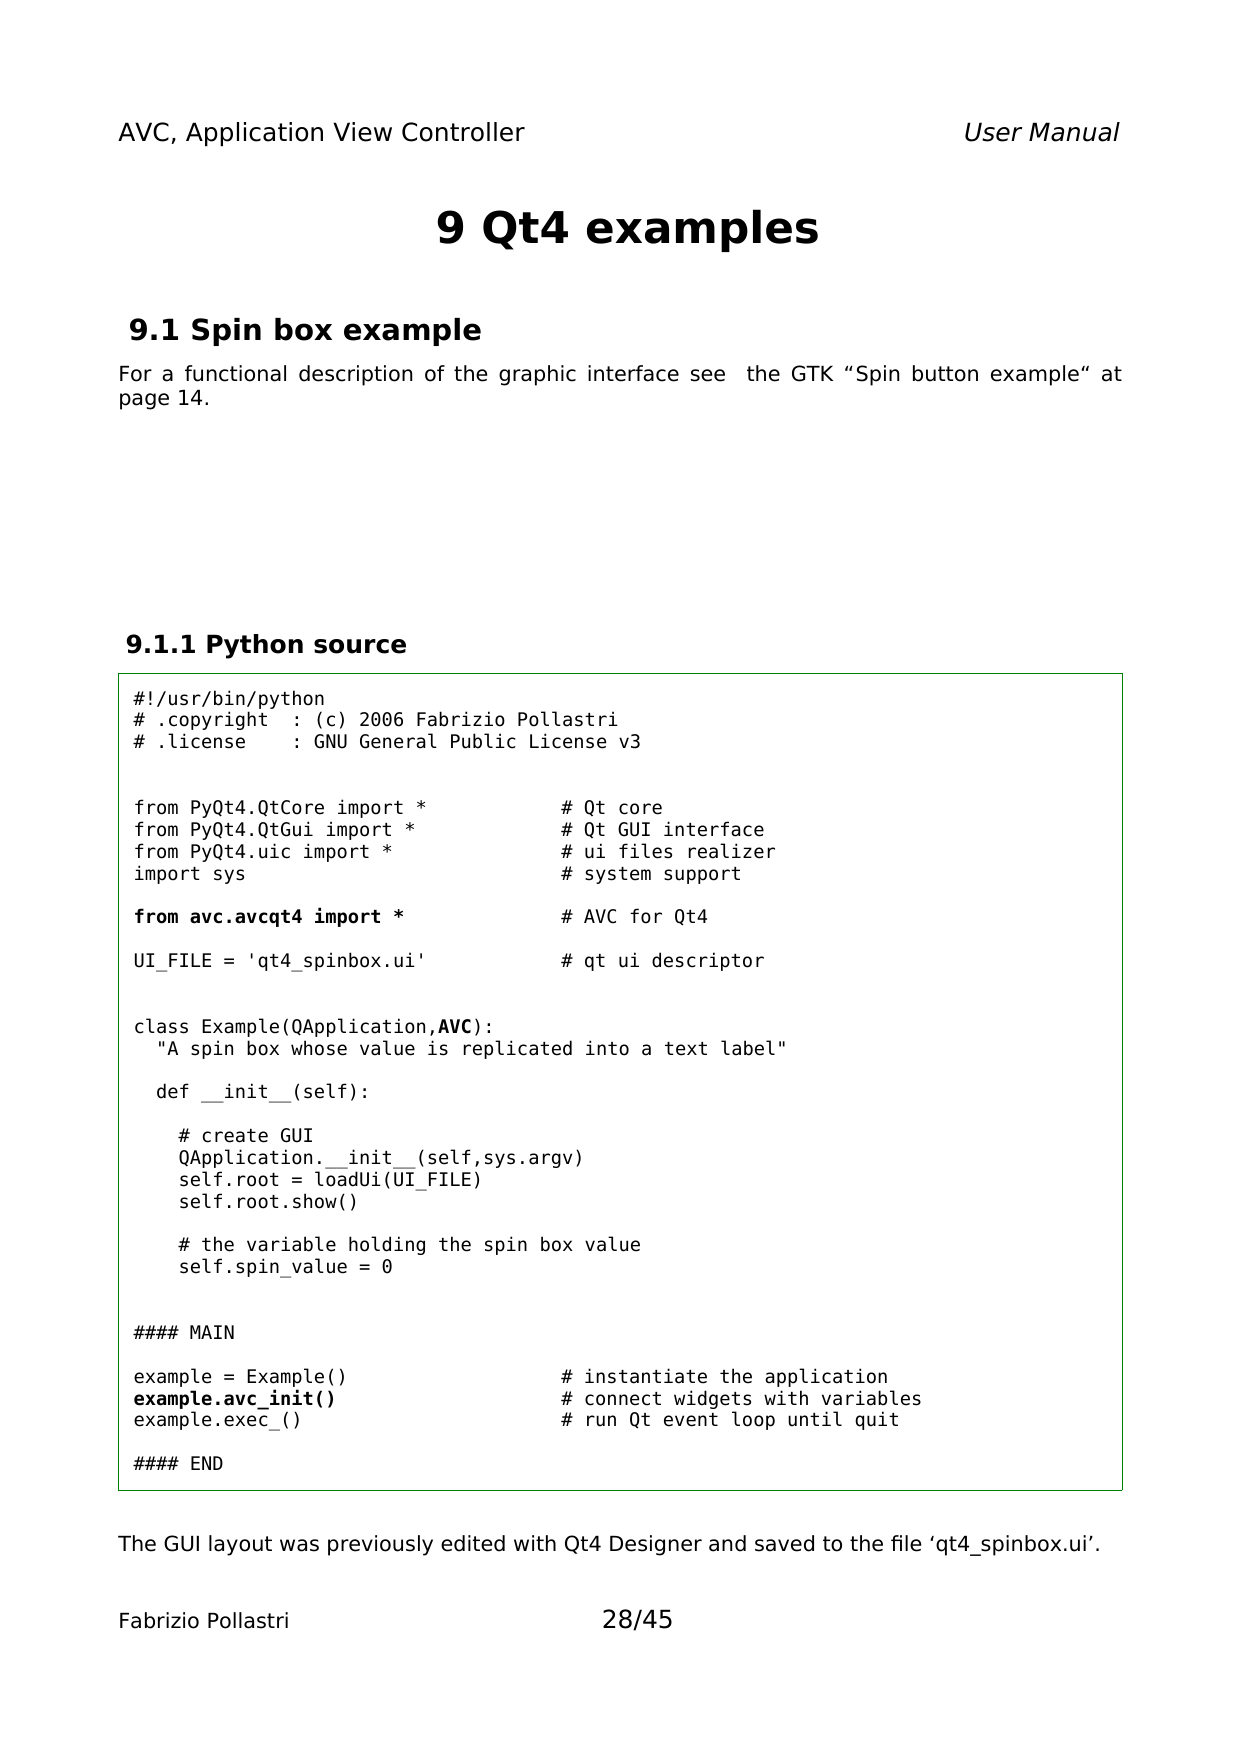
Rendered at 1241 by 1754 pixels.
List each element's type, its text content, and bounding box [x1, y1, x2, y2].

text self.spin_value = 0 [119, 1241, 1122, 1278]
text class Example(QApplication,AVC): [119, 1001, 1122, 1022]
text # the variable holding the spin box value [119, 1219, 1122, 1241]
text from PyQt4.QtCore import * # Qt core [119, 782, 1122, 804]
text # .copyright : (c) 2006 Fabrizio Pollastri [119, 694, 1122, 716]
text "A spin box whose value is replicated into a text label" [119, 1022, 1122, 1059]
subtitle Qt4 examples [118, 203, 1122, 254]
text self.root = loadUi(UI_FILE) [119, 1154, 1122, 1176]
text # .license : GNU General Public License v3 [119, 716, 1122, 753]
text self.root.show() [119, 1176, 1122, 1212]
text UI_FILE = 'qt4_spinbox.ui' # qt ui descriptor [119, 935, 1122, 972]
subtitle Python source [118, 631, 1122, 660]
text example.exec_() # run Qt event loop until quit [119, 1394, 1122, 1431]
text from PyQt4.uic import * # ui files realizer [119, 826, 1122, 847]
text #### END [119, 1438, 1122, 1490]
text For a functional description of the graphic interface see the GTK “Spin button example“ at page 14. [118, 362, 1122, 411]
text from avc.avcqt4 import * # AVC for Qt4 [119, 891, 1122, 928]
text #!/usr/bin/python [119, 674, 1122, 694]
text example.avc_init() # connect widgets with variables [119, 1372, 1122, 1394]
text from PyQt4.QtGui import * # Qt GUI interface [119, 804, 1122, 826]
text # create GUI [119, 1110, 1122, 1132]
text #### MAIN [119, 1307, 1122, 1344]
subtitle Spin box example [118, 313, 1122, 347]
text import sys # system support [119, 847, 1122, 884]
text example = Example() # instantiate the application [119, 1351, 1122, 1372]
text QApplication.__init__(self,sys.argv) [119, 1132, 1122, 1154]
text The GUI layout was previously edited with Qt4 Designer and saved to the file ‘qt4_spinbox.ui’. [118, 1532, 1122, 1557]
text def __init__(self): [119, 1066, 1122, 1103]
